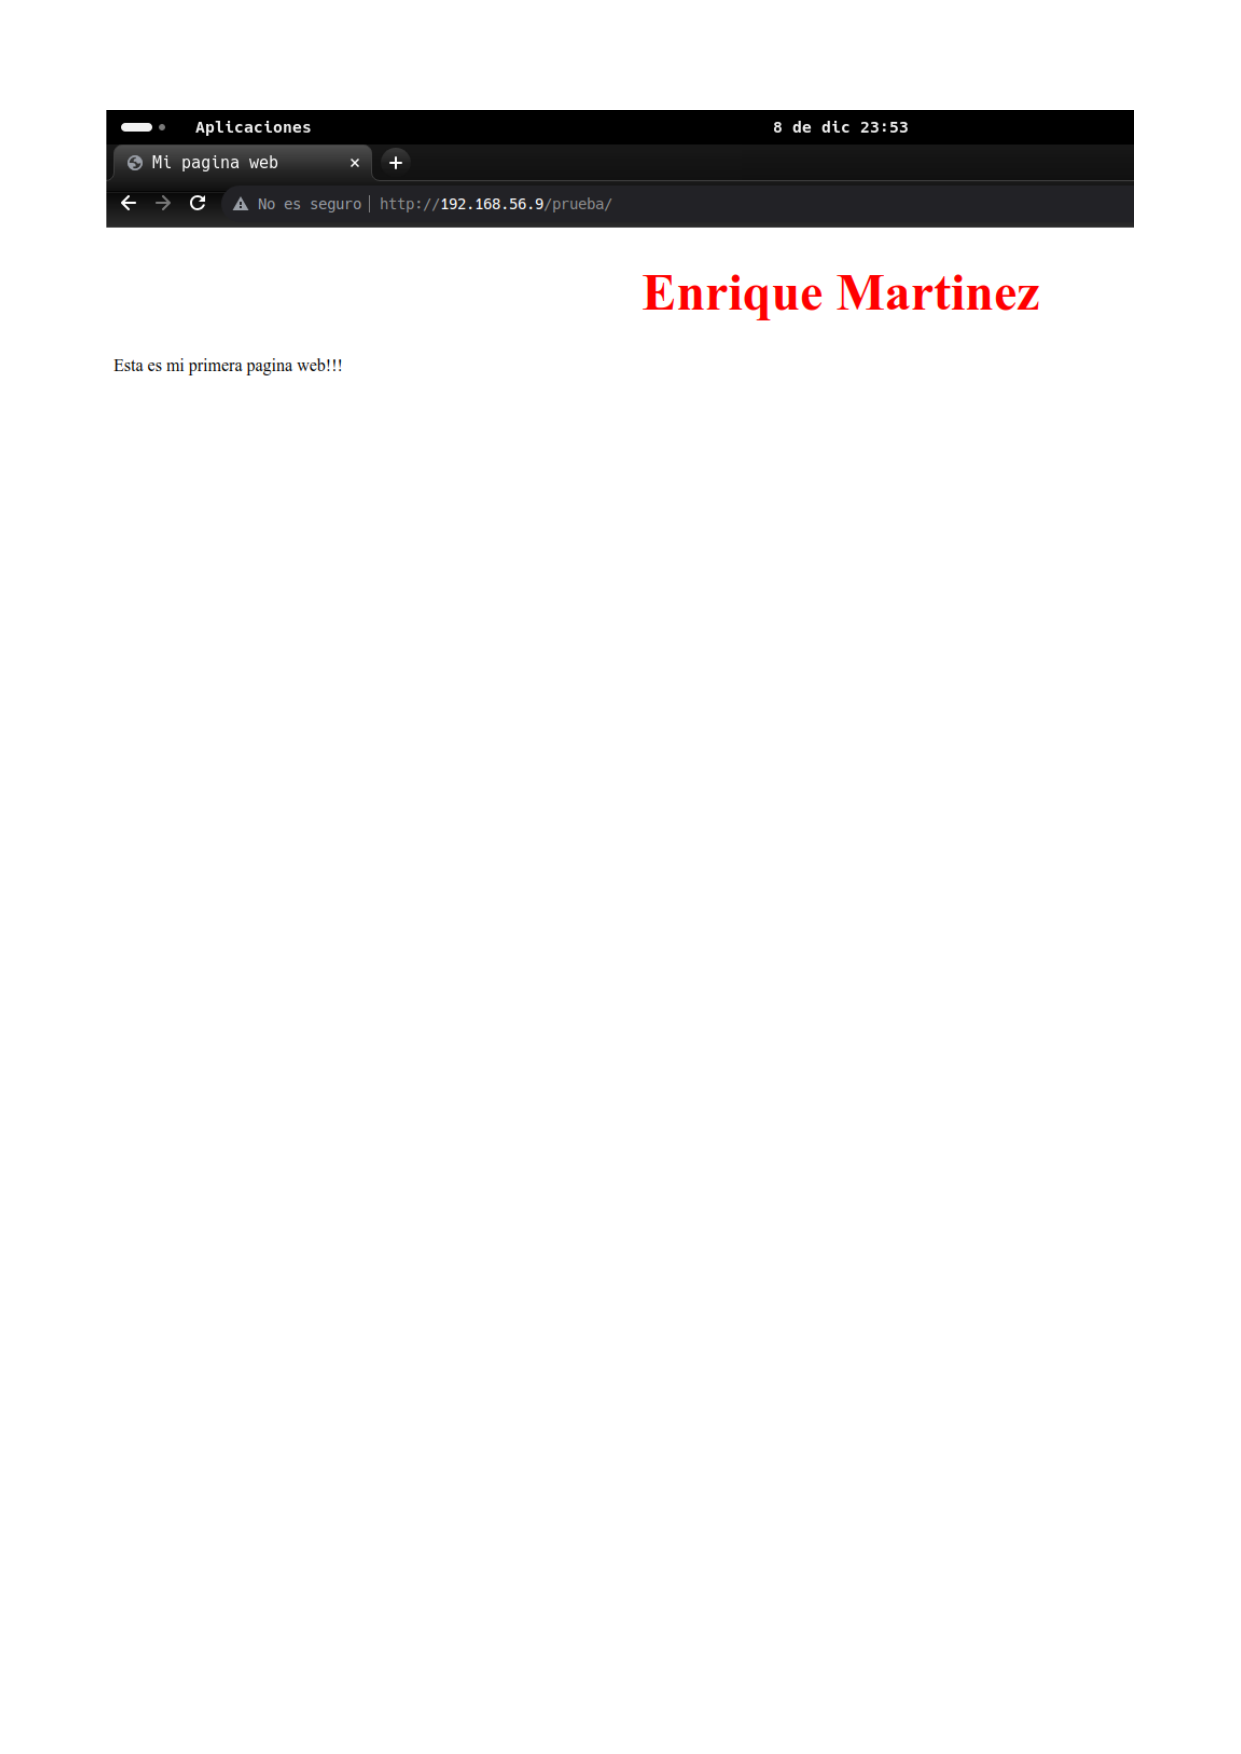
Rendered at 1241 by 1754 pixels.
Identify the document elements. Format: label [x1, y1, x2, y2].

picture [106, 110, 1134, 437]
